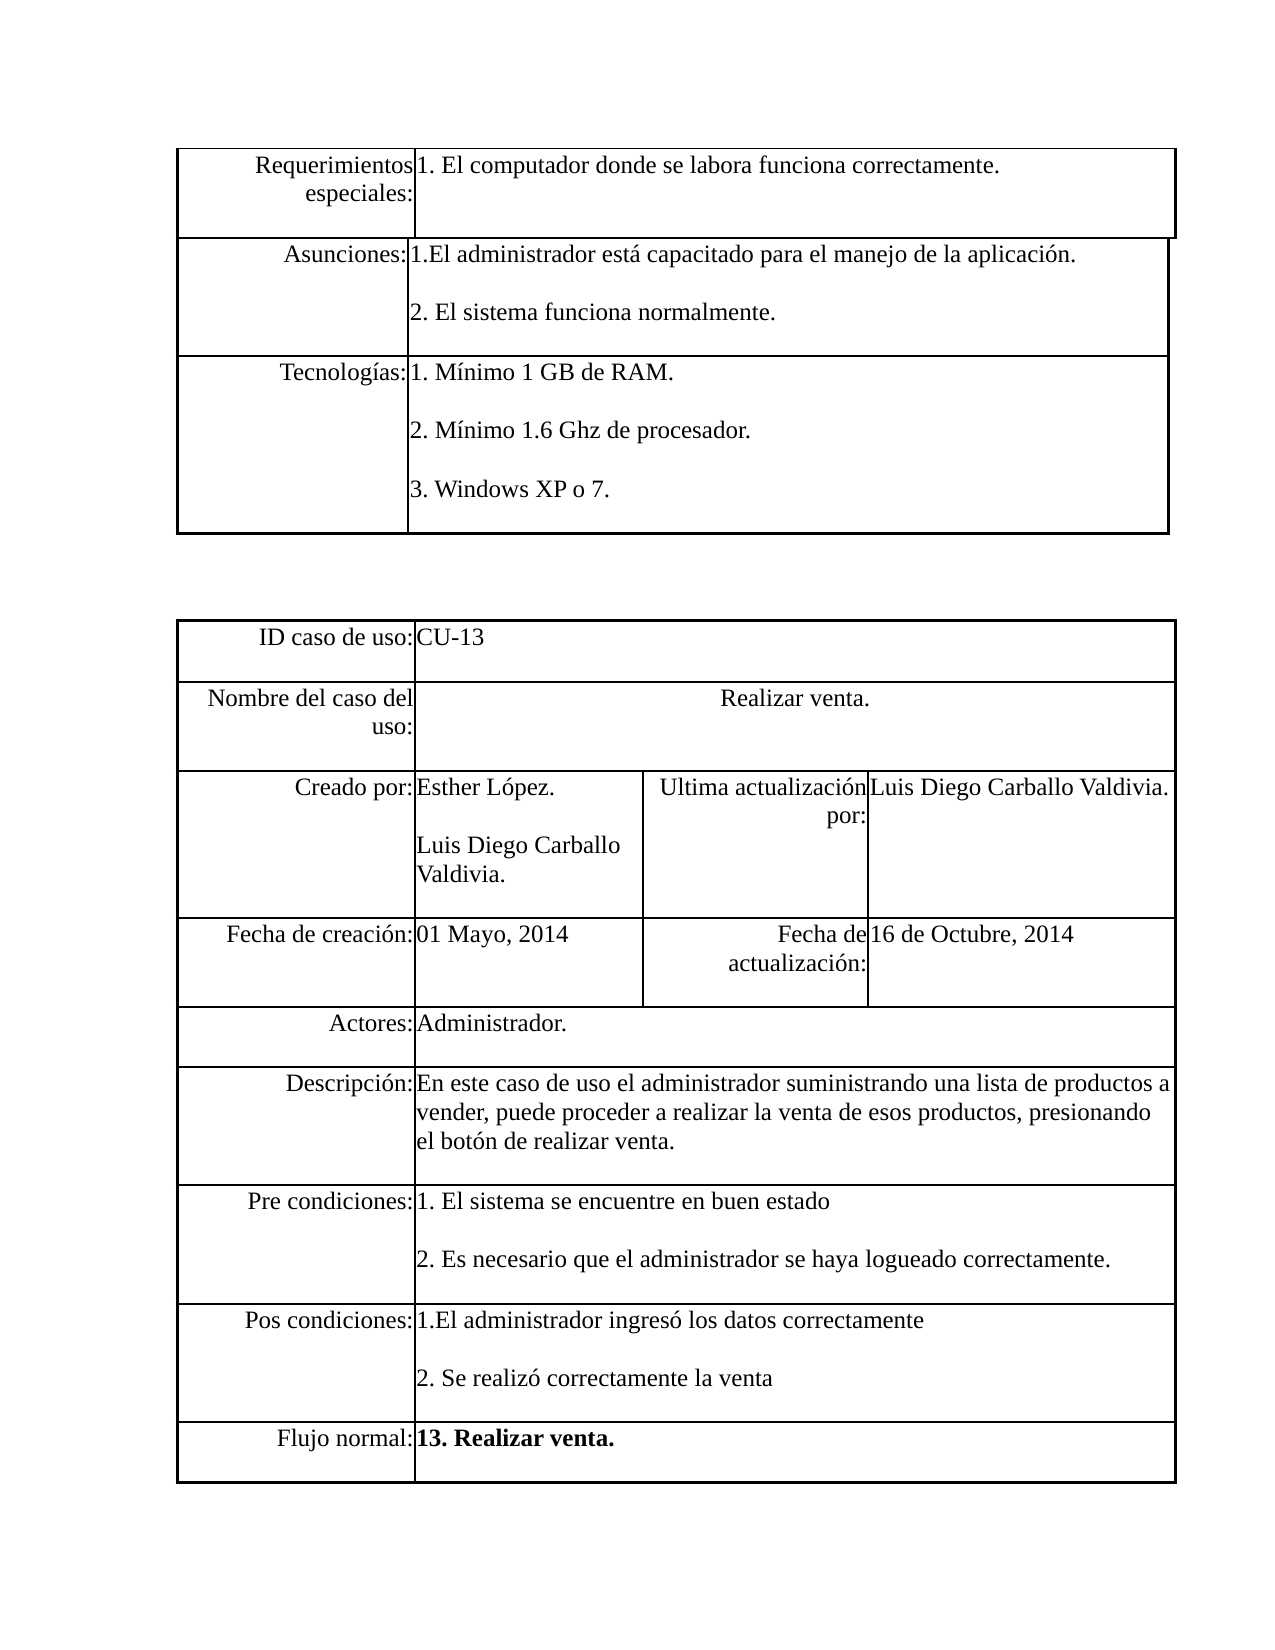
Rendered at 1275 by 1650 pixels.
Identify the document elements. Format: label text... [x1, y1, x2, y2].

table_cell Creado por: [179, 772, 414, 917]
table_cell Realizar venta. [416, 683, 1174, 769]
table_cell 1.El administrador ingresó los datos correctamente 2. Se realizó correctamente la venta [416, 1305, 1174, 1421]
table_cell 13. Realizar venta. [416, 1423, 1174, 1481]
table_cell 01 Mayo, 2014 [416, 919, 642, 1006]
table_cell Esther López. Luis Diego Carballo Valdivia. [416, 772, 642, 917]
table_cell [1170, 239, 1175, 355]
table_cell 16 de Octubre, 2014 [869, 919, 1174, 1006]
table_cell 1.El administrador está capacitado para el manejo de la aplicación. 2. El sistema funciona normalmente. [409, 239, 1167, 355]
table_cell Actores: [179, 1008, 414, 1066]
table_cell Fecha de creación: [179, 919, 414, 1006]
table_cell Asunciones: [179, 239, 407, 355]
table_cell [1170, 355, 1175, 532]
table_cell Tecnologías: [179, 357, 407, 532]
table_cell Nombre del caso del uso: [179, 683, 414, 769]
table_cell Administrador. [416, 1008, 1174, 1066]
table_header ID caso de uso: [179, 622, 414, 681]
table_cell Flujo normal: [179, 1423, 414, 1481]
table_cell En este caso de uso el administrador suministrando una lista de productos a vender, puede proceder a realizar la venta de esos productos, presionando el botón de realizar venta. [416, 1068, 1174, 1184]
table_cell Pre condiciones: [179, 1186, 414, 1303]
table_cell Descripción: [179, 1068, 414, 1184]
table_cell 1. El sistema se encuentre en buen estado 2. Es necesario que el administrador se haya logueado correctamente. [416, 1186, 1174, 1303]
table_cell Fecha de actualización: [644, 919, 867, 1006]
table_header CU-13 [416, 622, 1174, 681]
table_cell Requerimientos especiales: [179, 149, 414, 237]
table_cell Luis Diego Carballo Valdivia. [869, 772, 1174, 917]
table_cell 1. El computador donde se labora funciona correctamente. [416, 149, 1174, 237]
table_cell Pos condiciones: [179, 1305, 414, 1421]
table_cell 1. Mínimo 1 GB de RAM. 2. Mínimo 1.6 Ghz de procesador. 3. Windows XP o 7. [409, 357, 1167, 532]
table_cell Ultima actualización por: [644, 772, 867, 917]
